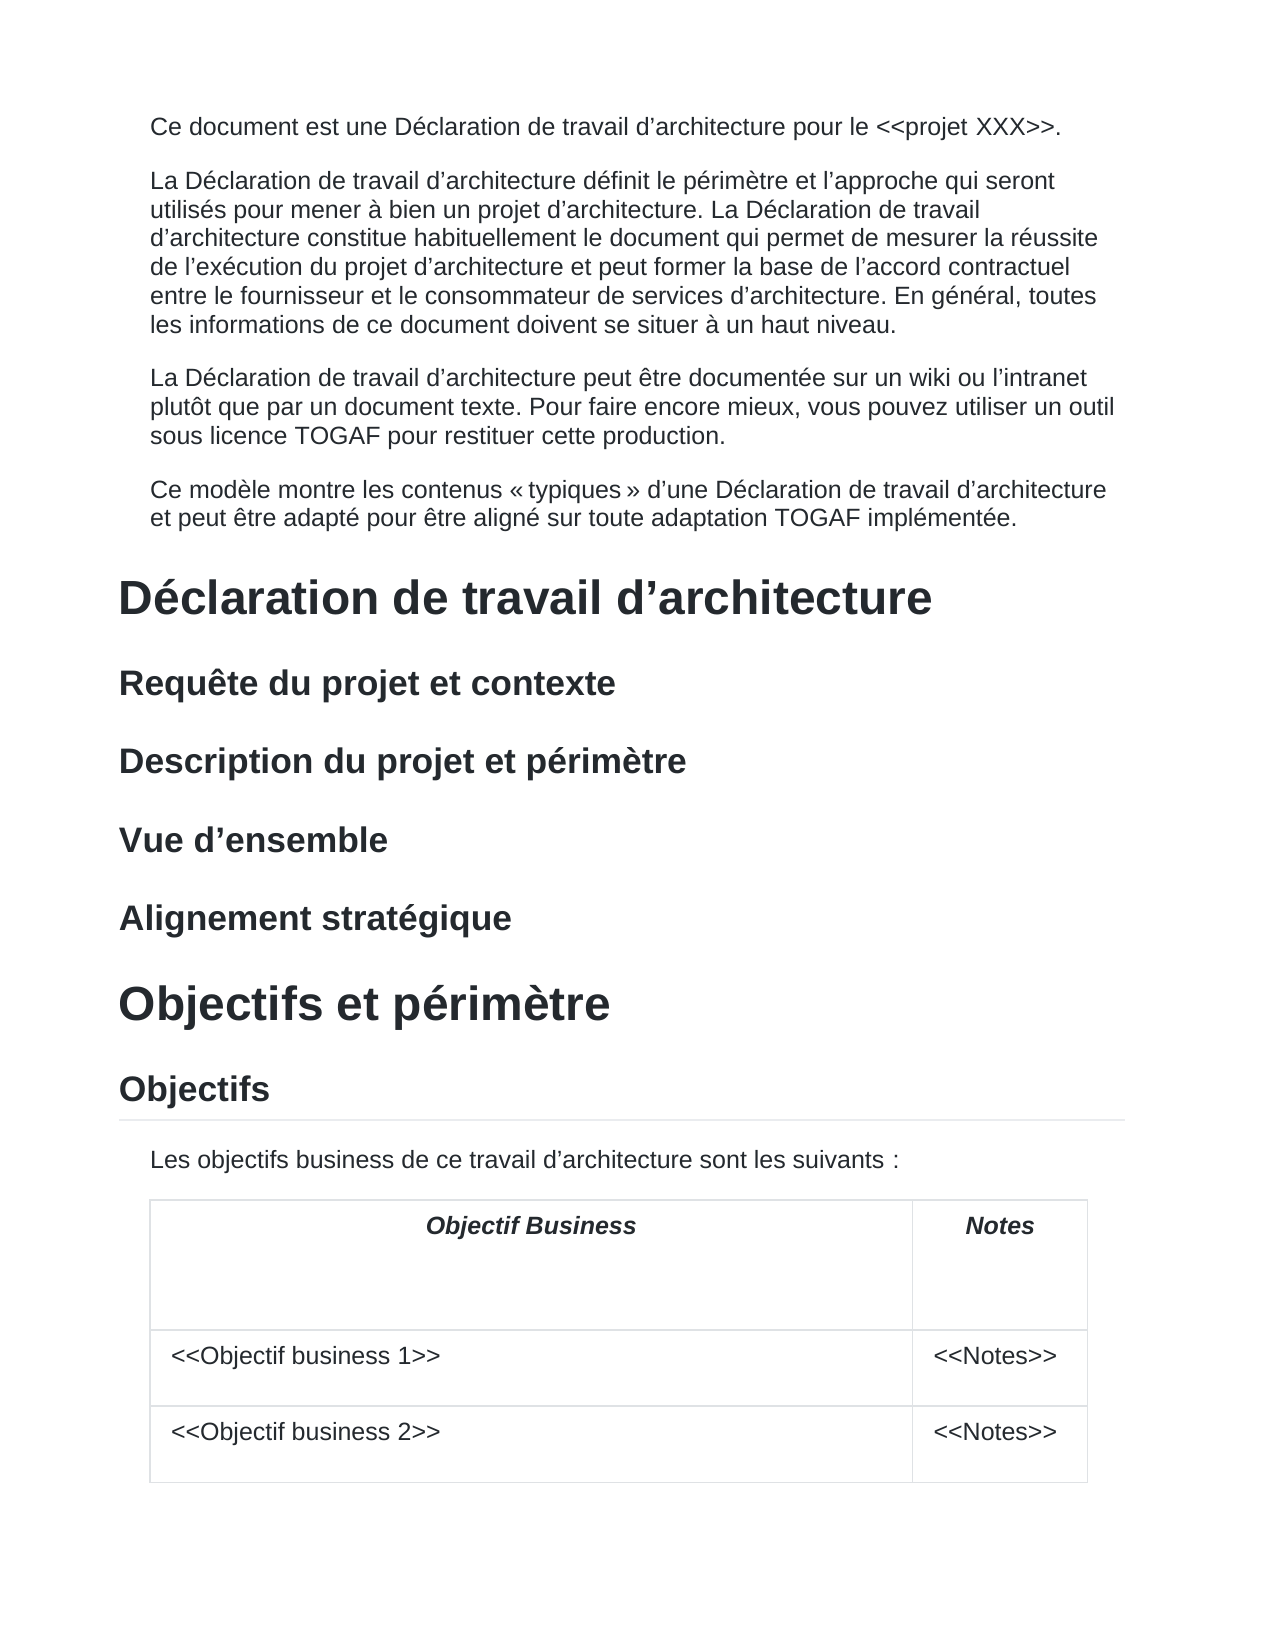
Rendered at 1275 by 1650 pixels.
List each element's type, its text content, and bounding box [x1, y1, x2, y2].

subtitle Objectifs [119, 1068, 1125, 1119]
subtitle Objectifs et périmètre [119, 975, 1125, 1030]
subtitle Alignement stratégique [119, 897, 1125, 938]
subtitle Description du projet et périmètre [119, 741, 1125, 781]
table_cell <<Objectif business 1>> [151, 1331, 912, 1405]
subtitle Vue d’ensemble [119, 819, 1125, 859]
table_cell <<Notes>> [913, 1407, 1087, 1481]
text Ce document est une Déclaration de travail d’architecture pour le <<projet XXX>>. [150, 112, 1125, 141]
text La Déclaration de travail d’architecture définit le périmètre et l’approche qui seront utilisés pour mener à bien un projet d’architecture. La Déclaration de travail d’architecture constitue habituellement le document qui permet de mesurer la réussite de l’exécution du projet d’architecture et peut former la base de l’accord contractuel entre le fournisseur et le consommateur de services d’architecture. En général, toutes les informations de ce document doivent se situer à un haut niveau. [150, 166, 1125, 338]
subtitle Déclaration de travail d’architecture [119, 570, 1125, 625]
subtitle Requête du projet et contexte [119, 662, 1125, 703]
table_cell <<Notes>> [913, 1331, 1087, 1405]
table_header Objectif Business [151, 1201, 912, 1329]
table_cell <<Objectif business 2>> [151, 1407, 912, 1481]
text La Déclaration de travail d’architecture peut être documentée sur un wiki ou l’intranet plutôt que par un document texte. Pour faire encore mieux, vous pouvez utiliser un outil sous licence TOGAF pour restituer cette production. [150, 363, 1125, 450]
text Les objectifs business de ce travail d’architecture sont les suivants : [150, 1146, 1125, 1174]
text Ce modèle montre les contenus « typiques » d’une Déclaration de travail d’architecture et peut être adapté pour être aligné sur toute adaptation TOGAF implémentée. [150, 475, 1125, 532]
table_header Notes [913, 1201, 1087, 1329]
